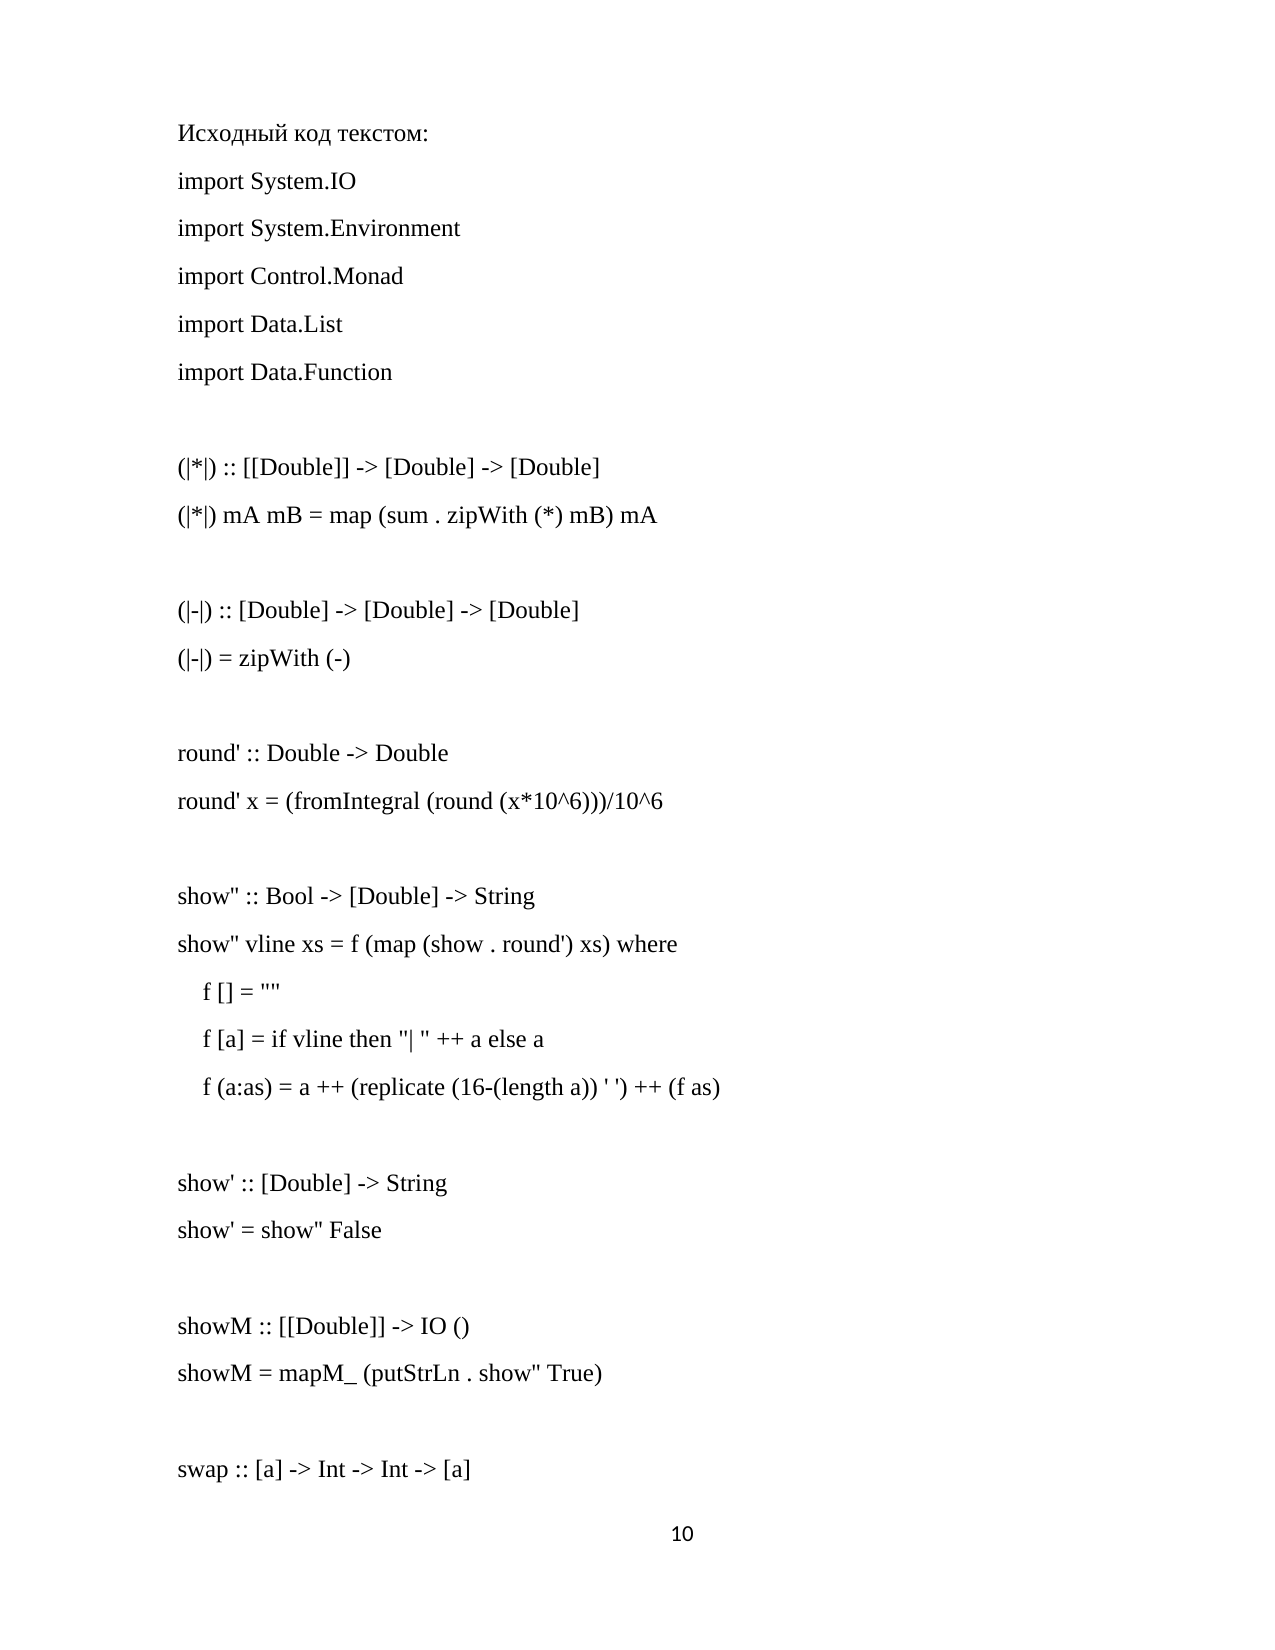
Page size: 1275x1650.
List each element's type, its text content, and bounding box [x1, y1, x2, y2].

text f [a] = if vline then "| " ++ a else a [177, 1024, 1186, 1053]
text showM :: [[Double]] -> IO () [177, 1311, 1186, 1339]
text round' x = (fromIntegral (round (x*10^6)))/10^6 [177, 786, 1186, 815]
text (|*|) mA mB = map (sum . zipWith (*) mB) mA [177, 500, 1186, 528]
text import System.IO [177, 166, 1186, 194]
text (|-|) = zipWith (-) [177, 643, 1186, 672]
text show'' :: Bool -> [Double] -> String [177, 881, 1186, 910]
text import Data.List [177, 309, 1186, 338]
text show' :: [Double] -> String [177, 1168, 1186, 1196]
text show'' vline xs = f (map (show . round') xs) where [177, 929, 1186, 958]
text import Data.Function [177, 357, 1186, 385]
text (|-|) :: [Double] -> [Double] -> [Double] [177, 595, 1186, 624]
text f (a:as) = a ++ (replicate (16-(length a)) ' ') ++ (f as) [177, 1072, 1186, 1101]
text swap :: [a] -> Int -> Int -> [a] [177, 1454, 1186, 1483]
text import Control.Monad [177, 261, 1186, 290]
text Исходный код текстом: [177, 118, 1186, 147]
text import System.Environment [177, 213, 1186, 242]
text (|*|) :: [[Double]] -> [Double] -> [Double] [177, 452, 1186, 481]
text show' = show'' False [177, 1215, 1186, 1244]
text f [] = "" [177, 977, 1186, 1006]
text showM = mapM_ (putStrLn . show'' True) [177, 1358, 1186, 1387]
text round' :: Double -> Double [177, 738, 1186, 767]
